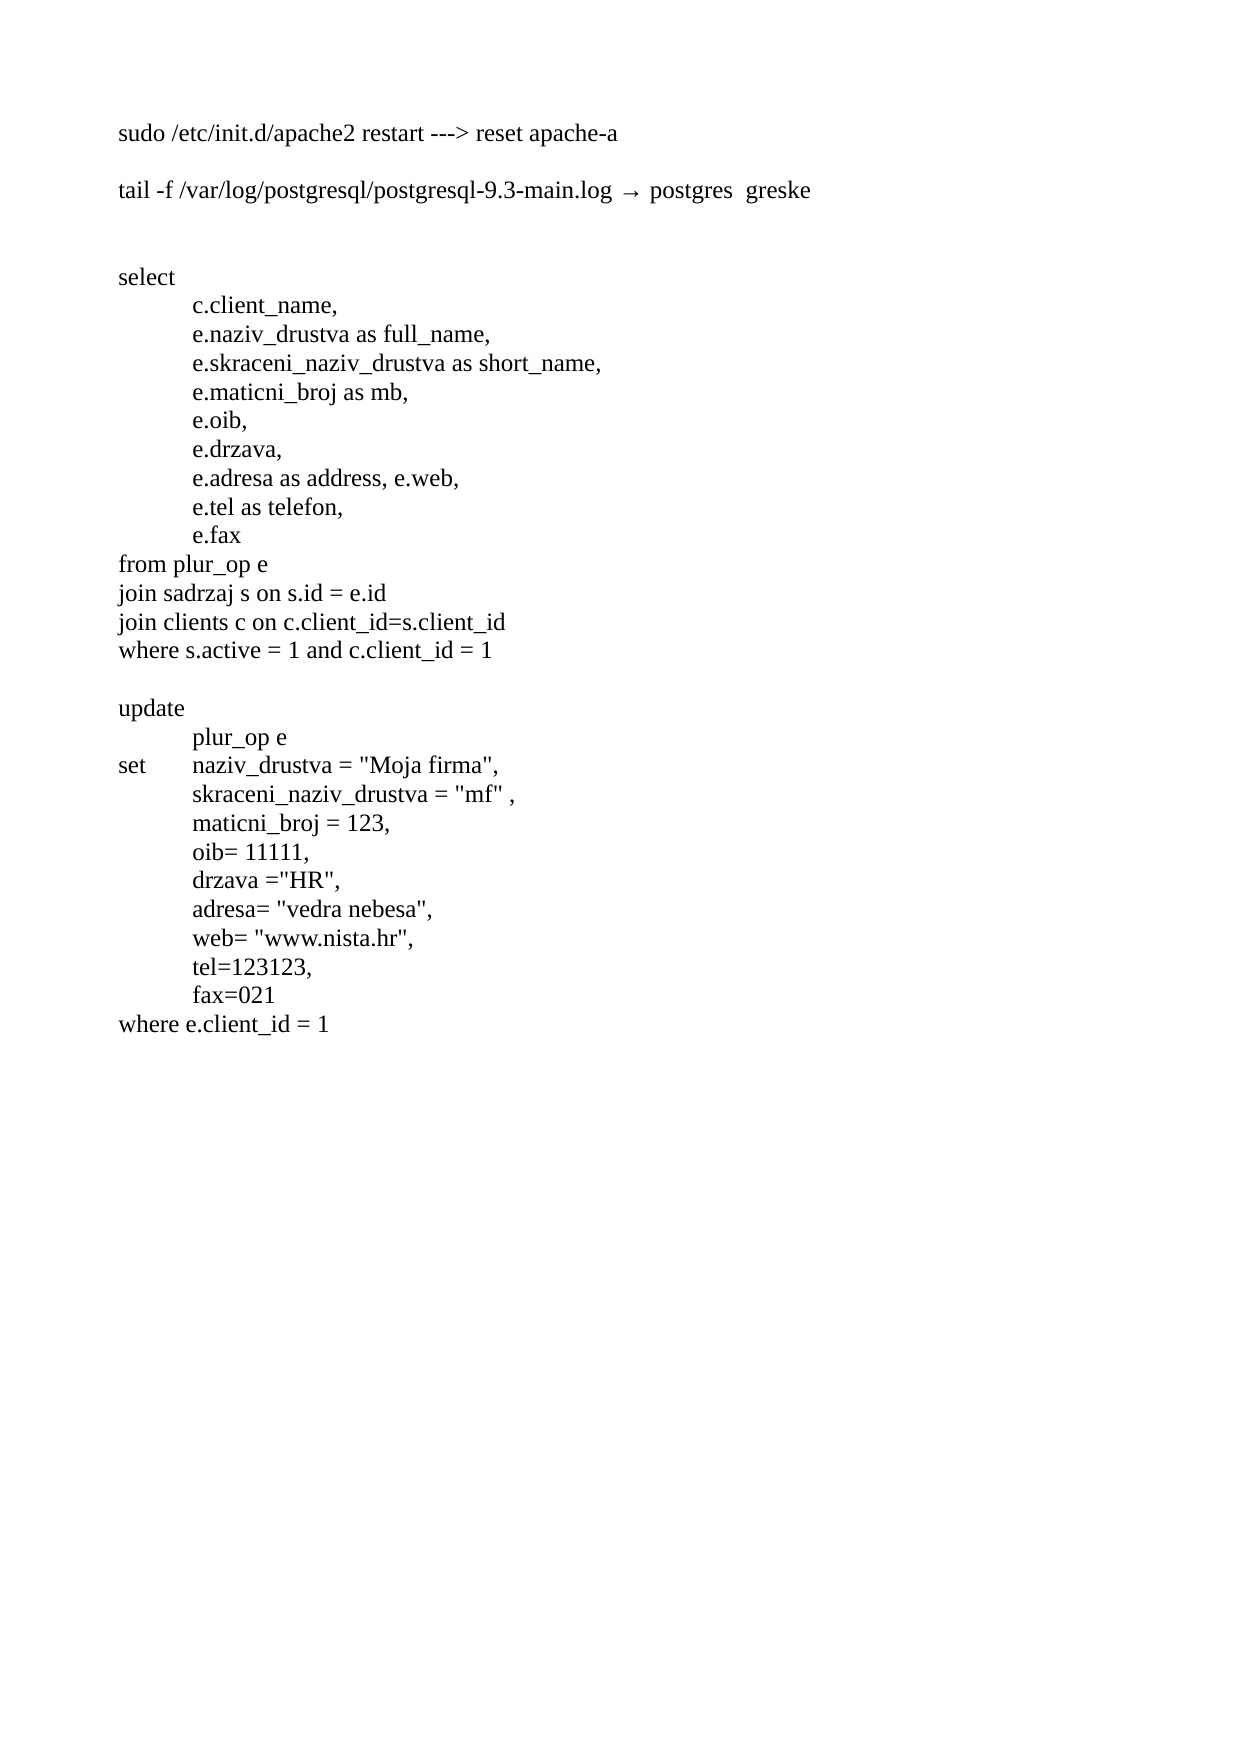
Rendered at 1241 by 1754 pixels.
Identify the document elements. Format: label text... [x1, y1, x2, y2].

text where s.active = 1 and c.client_id = 1 [118, 636, 1122, 664]
text join clients c on c.client_id=s.client_id [118, 607, 1122, 636]
text adresa= "vedra nebesa", [118, 894, 1122, 923]
text e.adresa as address, e.web, [118, 463, 1122, 492]
text e.maticni_broj as mb, [118, 377, 1122, 406]
text maticni_broj = 123, [118, 808, 1122, 837]
text sudo /etc/init.d/apache2 restart ---> reset apache-a [118, 118, 1122, 147]
text tel=123123, [118, 952, 1122, 981]
text plur_op e [118, 722, 1122, 751]
text e.oib, [118, 406, 1122, 434]
text tail -f /var/log/postgresql/postgresql-9.3-main.log → postgres greske [118, 176, 1122, 204]
text select [118, 262, 1122, 291]
text e.skraceni_naziv_drustva as short_name, [118, 348, 1122, 377]
text c.client_name, [118, 291, 1122, 319]
text fax=021 [118, 981, 1122, 1009]
text oib= 11111, [118, 837, 1122, 866]
text from plur_op e [118, 549, 1122, 578]
text e.naziv_drustva as full_name, [118, 319, 1122, 348]
text skraceni_naziv_drustva = "mf" , [118, 779, 1122, 808]
text e.tel as telefon, [118, 492, 1122, 521]
text drzava ="HR", [118, 866, 1122, 894]
text set naziv_drustva = "Moja firma", [118, 751, 1122, 779]
text where e.client_id = 1 [118, 1009, 1122, 1038]
text e.fax [118, 521, 1122, 549]
text update [118, 693, 1122, 722]
text join sadrzaj s on s.id = e.id [118, 578, 1122, 607]
text e.drzava, [118, 434, 1122, 463]
text web= "www.nista.hr", [118, 923, 1122, 952]
